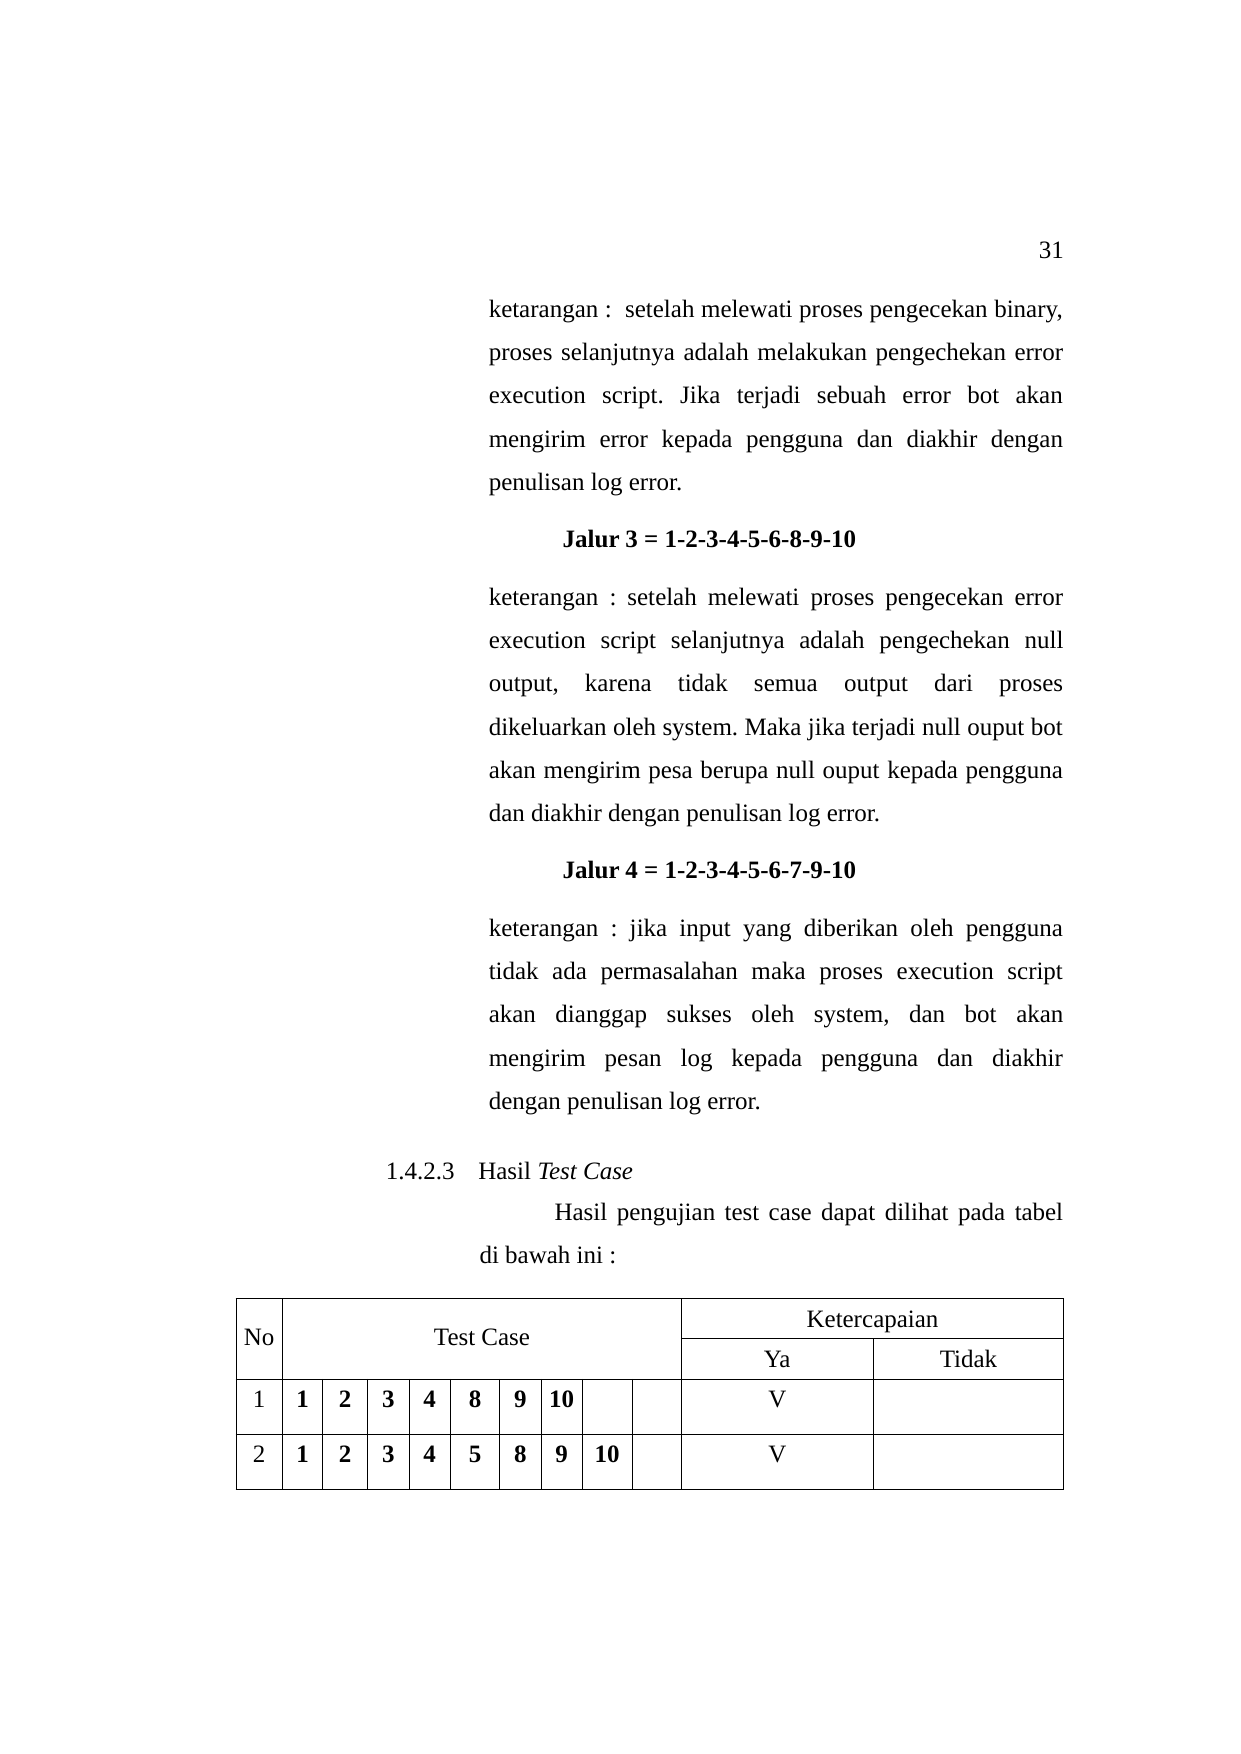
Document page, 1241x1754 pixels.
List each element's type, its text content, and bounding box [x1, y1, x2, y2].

table_cell [633, 1380, 681, 1433]
table_cell 9 [500, 1380, 541, 1433]
text keterangan : jika input yang diberikan oleh pengguna tidak ada permasalahan maka proses execution script akan dianggap sukses oleh system, dan bot akan mengirim pesan log kepada pengguna dan diakhir dengan penulisan log error. [488, 913, 1063, 1114]
subtitle Hasil Test Case [386, 1156, 1063, 1185]
text Jalur 3 = 1-2-3-4-5-6-8-9-10 [488, 524, 1063, 553]
table_cell 1 [283, 1380, 322, 1433]
table_cell 3 [368, 1435, 409, 1488]
table_cell [874, 1380, 1063, 1433]
table_cell 10 [542, 1380, 582, 1433]
table_cell Ya [682, 1339, 873, 1379]
text Hasil pengujian test case dapat dilihat pada tabel di bawah ini : [479, 1197, 1063, 1269]
table_cell 3 [368, 1380, 409, 1433]
table_cell [633, 1435, 681, 1488]
text ketarangan : setelah melewati proses pengecekan binary, proses selanjutnya adalah melakukan pengechekan error execution script. Jika terjadi sebuah error bot akan mengirim error kepada pengguna dan diakhir dengan penulisan log error. [488, 294, 1063, 496]
table_header Test Case [283, 1299, 681, 1379]
table_cell 8 [500, 1435, 541, 1488]
table_cell 1 [283, 1435, 322, 1488]
table_cell 4 [410, 1380, 450, 1433]
table_header Ketercapaian [682, 1299, 1063, 1338]
table_cell V [682, 1435, 873, 1488]
table_cell 2 [237, 1435, 282, 1488]
table_header No [237, 1299, 282, 1379]
table_cell 8 [451, 1380, 499, 1433]
text keterangan : setelah melewati proses pengecekan error execution script selanjutnya adalah pengechekan null output, karena tidak semua output dari proses dikeluarkan oleh system. Maka jika terjadi null ouput bot akan mengirim pesa berupa null ouput kepada pengguna dan diakhir dengan penulisan log error. [488, 582, 1063, 827]
table_cell Tidak [874, 1339, 1063, 1379]
table_cell 1 [237, 1380, 282, 1433]
table_cell 4 [410, 1435, 450, 1488]
table_cell 9 [542, 1435, 582, 1488]
table_cell 10 [583, 1435, 632, 1488]
text Jalur 4 = 1-2-3-4-5-6-7-9-10 [488, 856, 1063, 884]
table_cell 2 [323, 1380, 367, 1433]
table_cell 2 [323, 1435, 367, 1488]
table_cell [874, 1435, 1063, 1488]
table_cell V [682, 1380, 873, 1433]
table_cell 5 [451, 1435, 499, 1488]
table_cell [583, 1380, 632, 1433]
